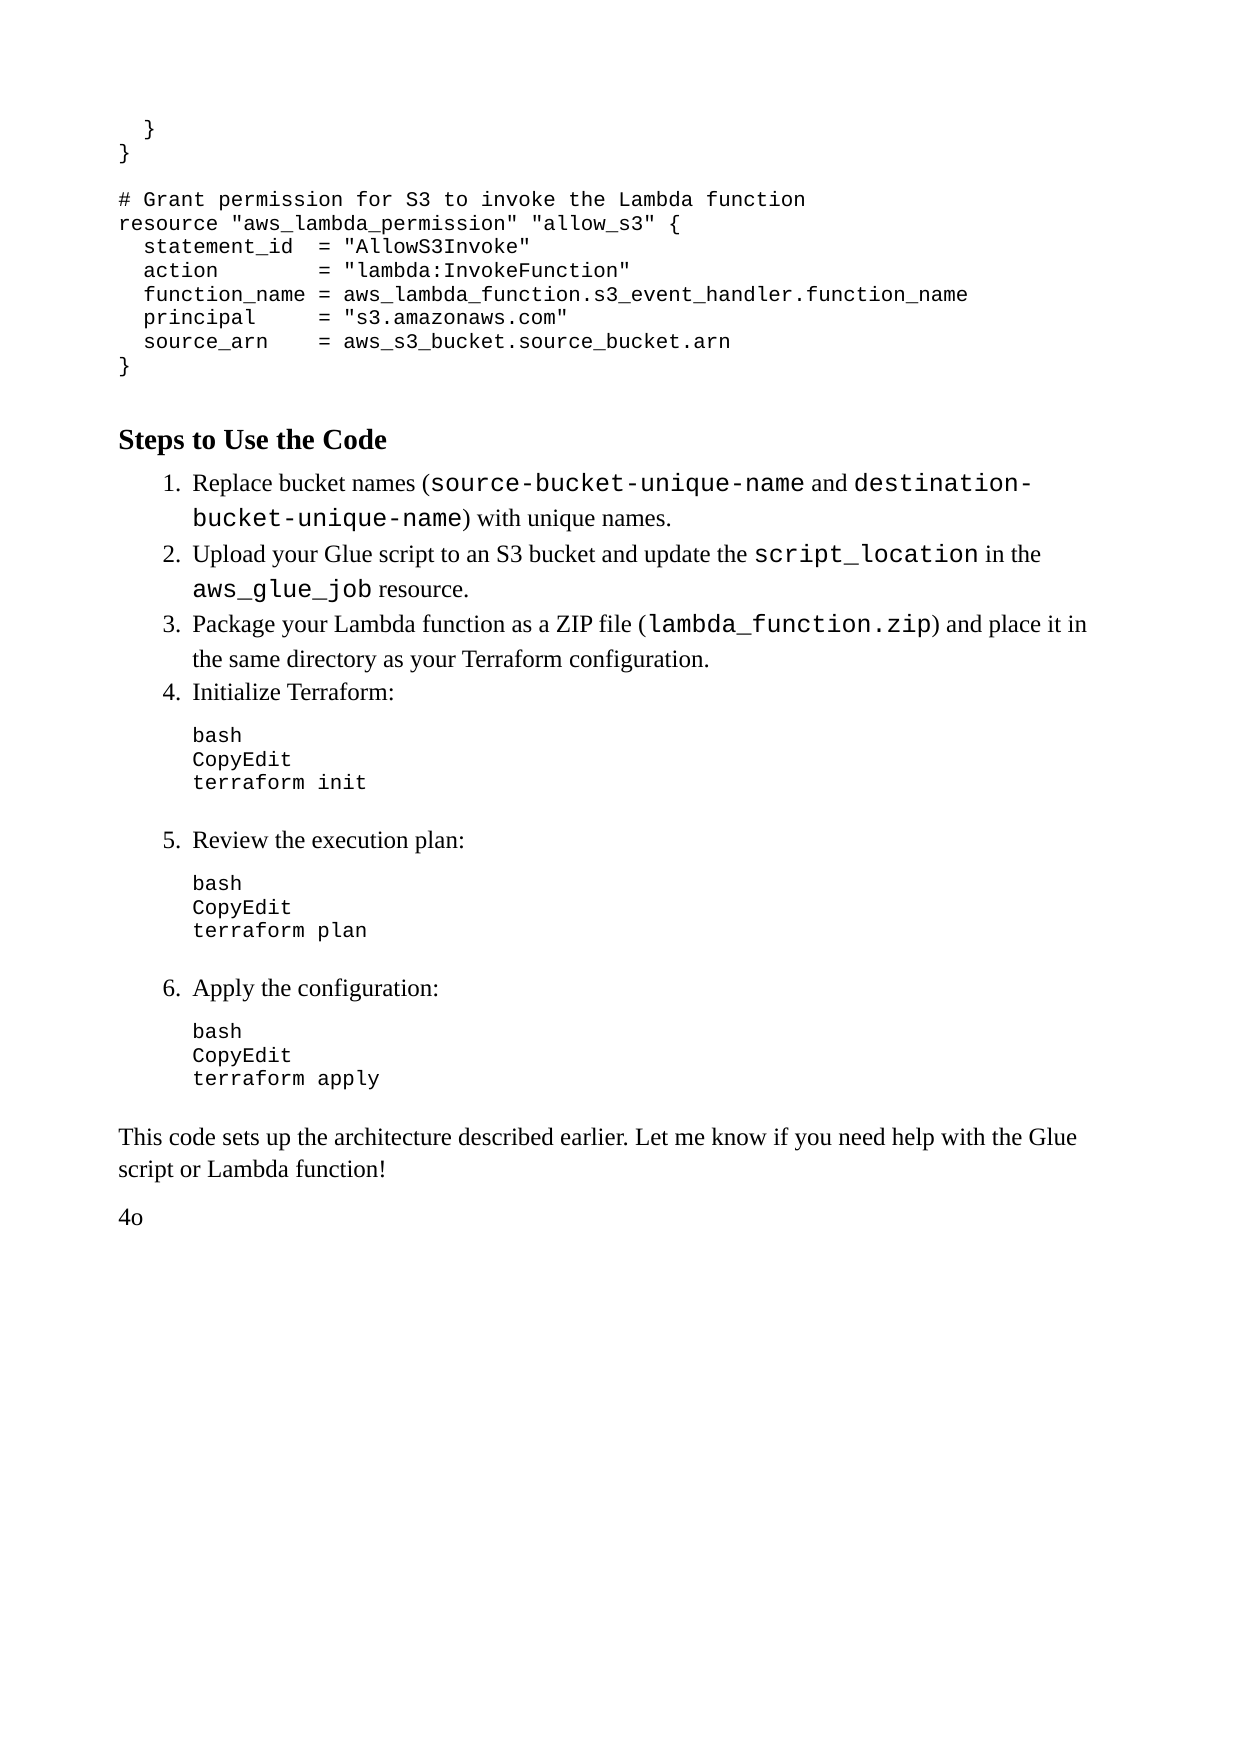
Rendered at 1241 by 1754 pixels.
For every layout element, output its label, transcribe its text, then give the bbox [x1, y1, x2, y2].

text } [118, 142, 1122, 165]
text resource "aws_lambda_permission" "allow_s3" { [118, 213, 1122, 236]
list Apply the configuration: [162, 973, 1122, 1002]
text } [118, 354, 1122, 378]
list Initialize Terraform: [162, 677, 1122, 706]
list terraform init [162, 772, 1122, 796]
list CopyEdit [162, 749, 1122, 772]
list terraform plan [162, 920, 1122, 944]
list bash [162, 725, 1122, 749]
text } [118, 118, 1122, 142]
list terraform apply [162, 1068, 1122, 1092]
list Replace bucket names (source-bucket-unique-name and destination-bucket-unique-name) with unique names. [162, 468, 1122, 534]
list Package your Lambda function as a ZIP file (lambda_function.zip) and place it in the same directory as your Terraform configuration. [162, 609, 1122, 673]
list CopyEdit [162, 1045, 1122, 1068]
text action = "lambda:InvokeFunction" [118, 260, 1122, 284]
list bash [162, 873, 1122, 897]
list Upload your Glue script to an S3 bucket and update the script_location in the aws_glue_job resource. [162, 539, 1122, 605]
subtitle Steps to Use the Code [118, 422, 1122, 456]
list bash [162, 1021, 1122, 1045]
text statement_id = "AllowS3Invoke" [118, 236, 1122, 260]
text This code sets up the architecture described earlier. Let me know if you need help with the Glue script or Lambda function! [118, 1122, 1122, 1183]
text function_name = aws_lambda_function.s3_event_handler.function_name [118, 284, 1122, 307]
text principal = "s3.amazonaws.com" [118, 307, 1122, 331]
list Review the execution plan: [162, 826, 1122, 854]
text 4o [118, 1202, 1122, 1231]
list CopyEdit [162, 897, 1122, 920]
text source_arn = aws_s3_bucket.source_bucket.arn [118, 331, 1122, 354]
text # Grant permission for S3 to invoke the Lambda function [118, 189, 1122, 213]
